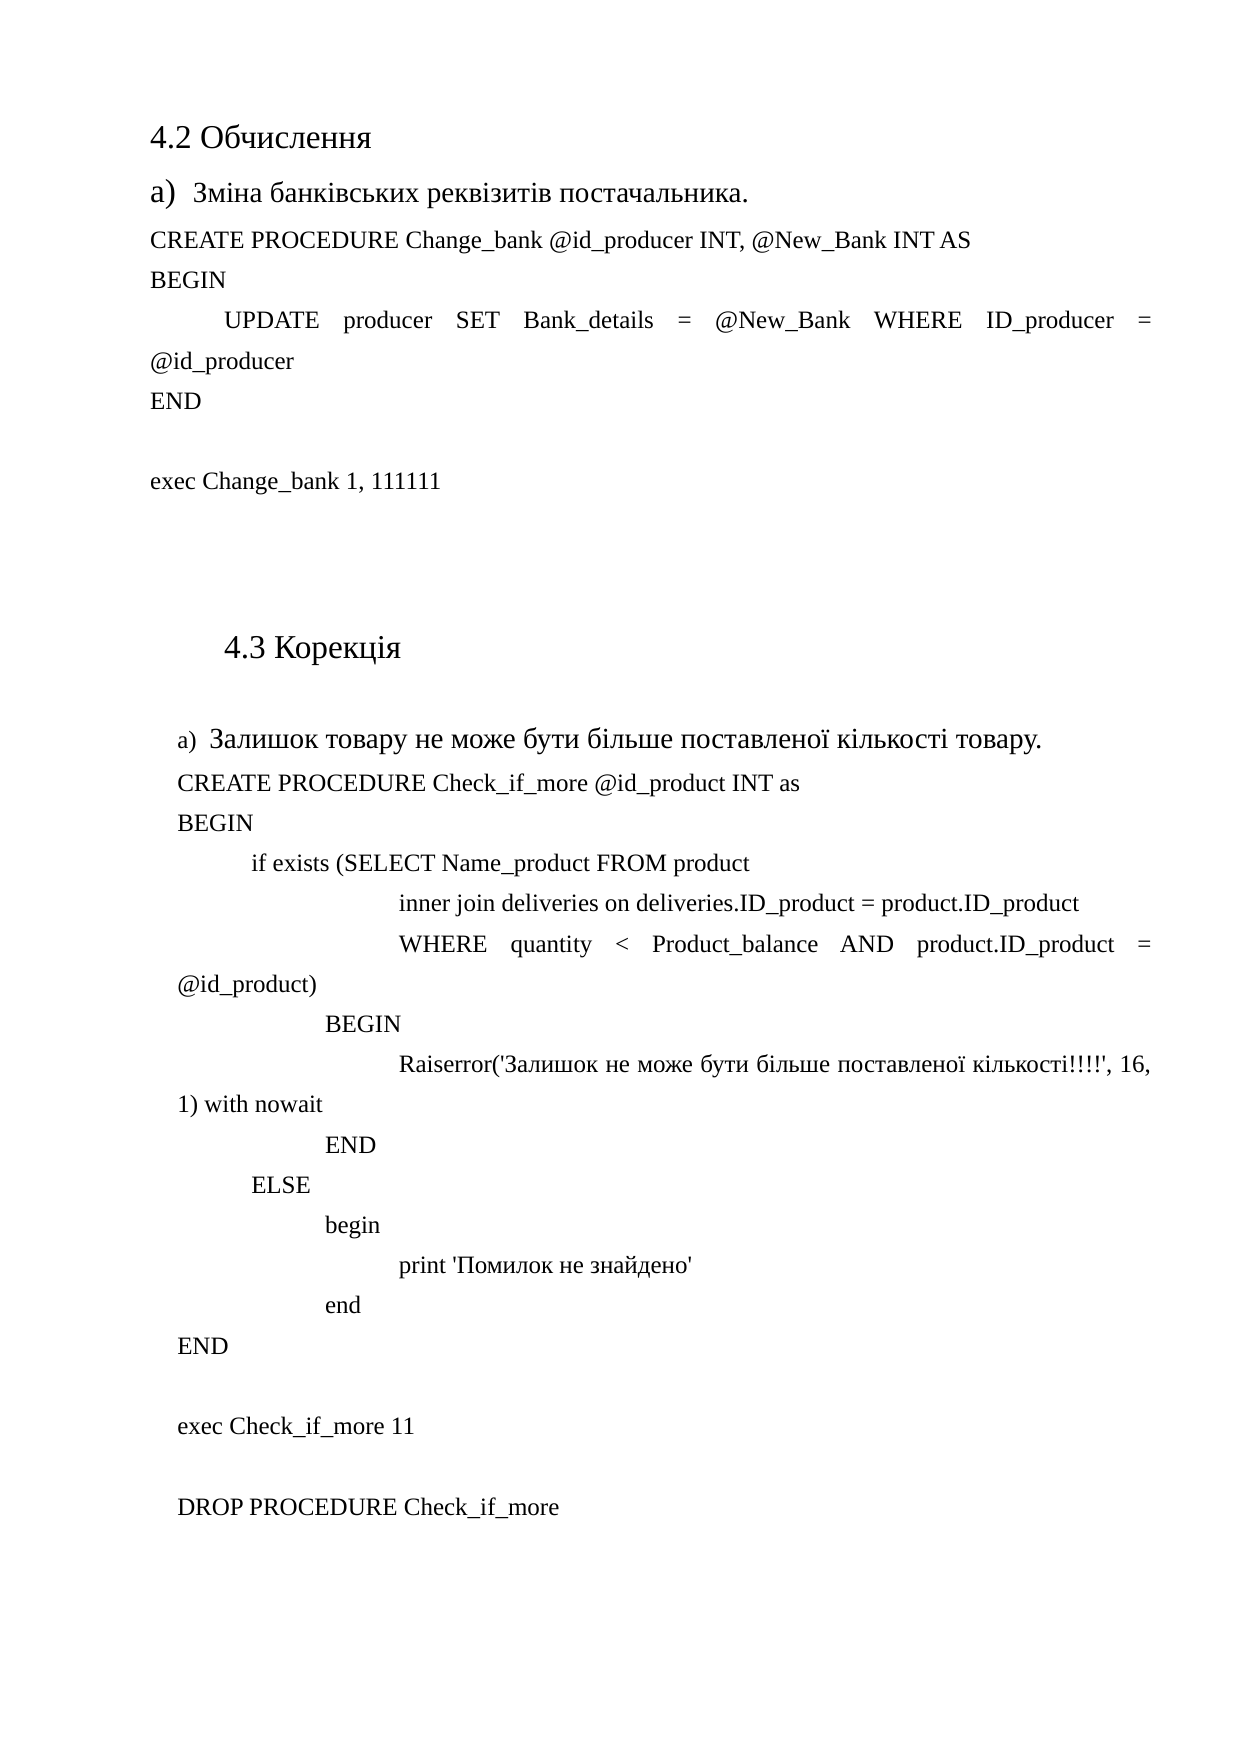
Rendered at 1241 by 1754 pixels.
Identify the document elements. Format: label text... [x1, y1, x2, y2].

text print 'Помилок не знайдено' [177, 1250, 1152, 1279]
text END [150, 386, 1152, 415]
text CREATE PROCEDURE Check_if_more @id_product INT as [177, 768, 1152, 797]
text END [177, 1331, 1152, 1359]
text end [177, 1291, 1152, 1319]
text WHERE quantity < Product_balance AND product.ID_product = @id_product) [177, 929, 1152, 998]
text END [177, 1130, 1152, 1158]
text inner join deliveries on deliveries.ID_product = product.ID_product [177, 888, 1152, 917]
text а) Залишок товару не може бути більше поставленої кількості товару. [177, 721, 1152, 754]
text ELSE [177, 1170, 1152, 1199]
text exec Check_if_more 11 [177, 1411, 1152, 1440]
text 4.3 Корекція [150, 627, 1152, 666]
text DROP PROCEDURE Check_if_more [177, 1492, 1152, 1520]
text begin [177, 1210, 1152, 1239]
text UPDATE producer SET Bank_details = @New_Bank WHERE ID_producer = @id_producer [150, 306, 1152, 374]
text a) Зміна банківських реквізитів постачальника. [150, 171, 1152, 210]
text if exists (SELECT Name_product FROM product [177, 848, 1152, 877]
text CREATE PROCEDURE Change_bank @id_producer INT, @New_Bank INT AS [150, 225, 1152, 254]
text BEGIN [177, 808, 1152, 837]
text 4.2 Обчислення [150, 118, 1152, 156]
text BEGIN [177, 1009, 1152, 1038]
text BEGIN [150, 265, 1152, 294]
text Raiserror('Залишок не може бути більше поставленої кількості!!!!', 16, 1) with nowait [177, 1049, 1152, 1118]
text exec Change_bank 1, 111111 [150, 466, 1152, 495]
